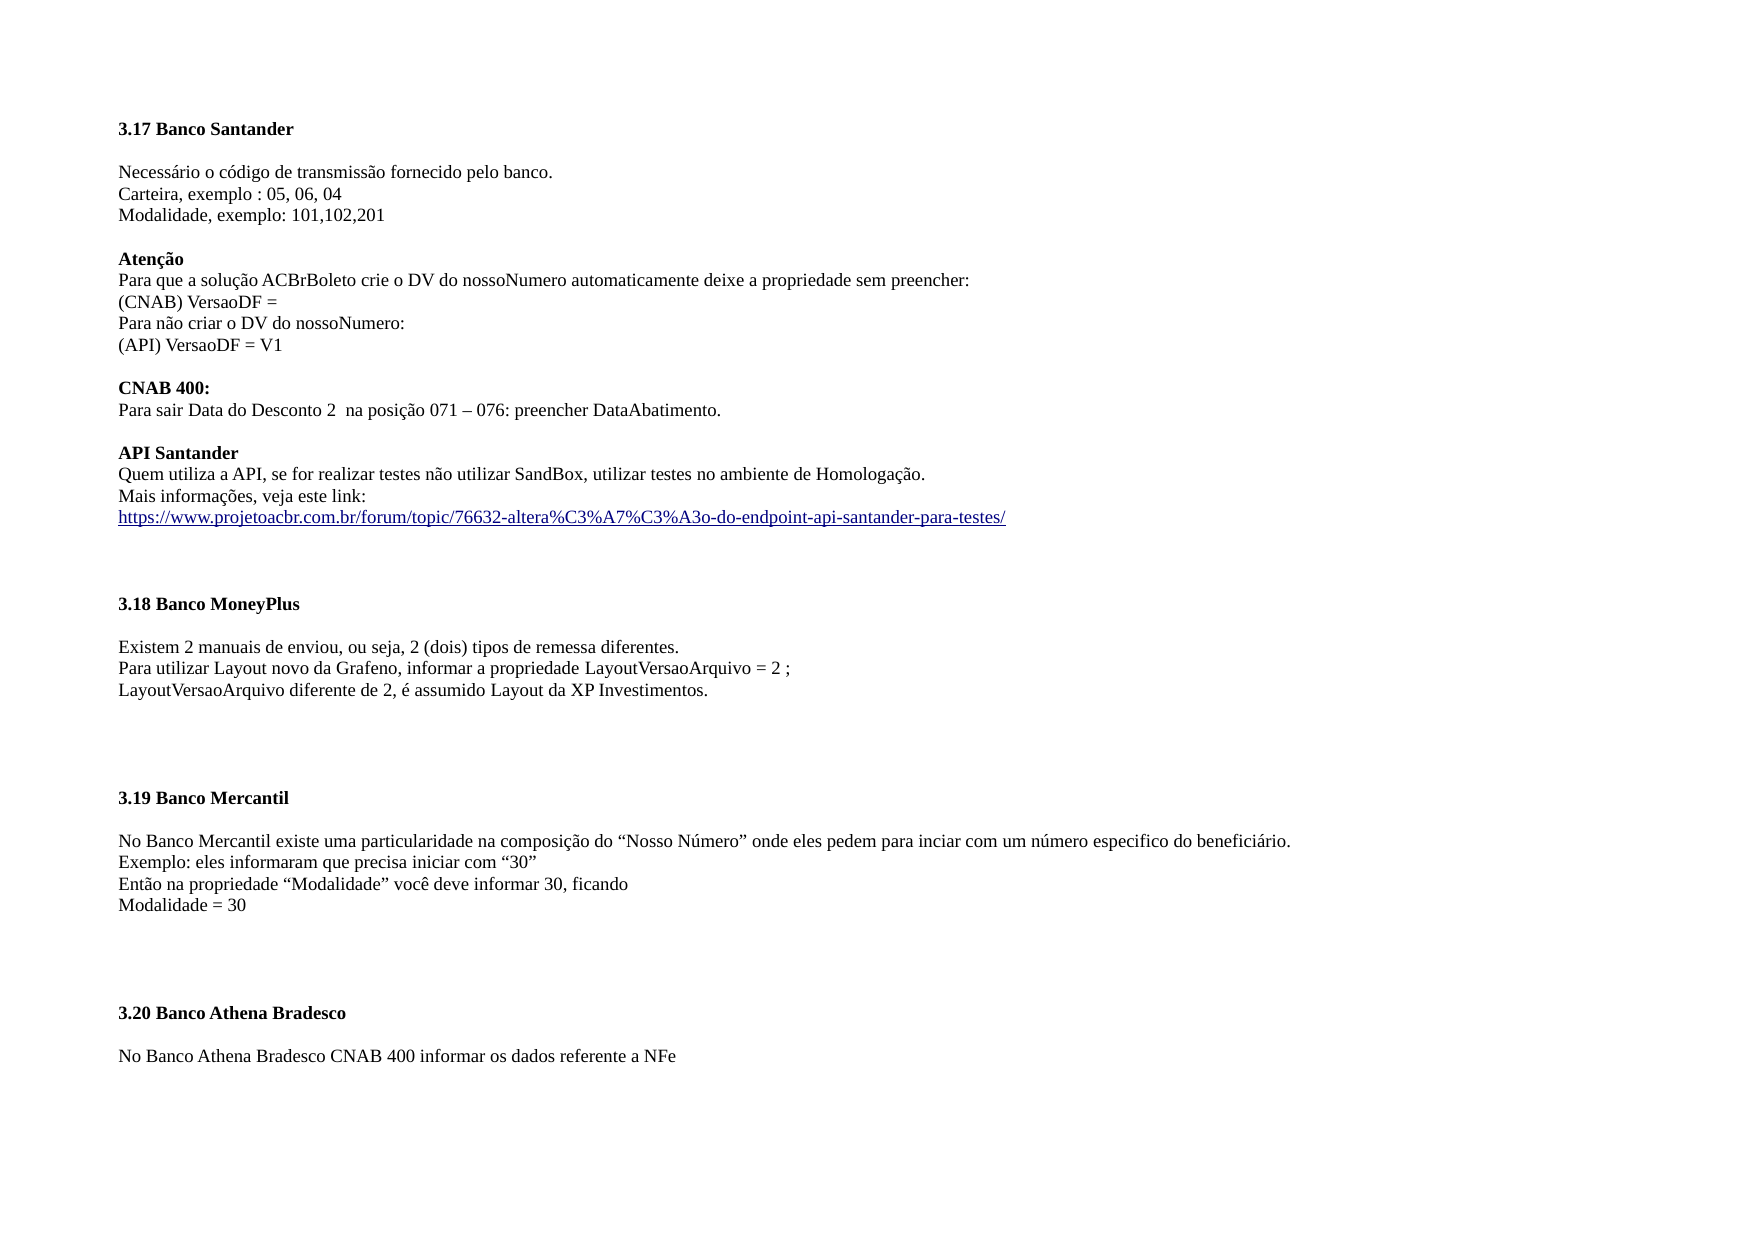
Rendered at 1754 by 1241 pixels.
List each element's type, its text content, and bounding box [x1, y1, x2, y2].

text Quem utiliza a API, se for realizar testes não utilizar SandBox, utilizar testes no ambiente de Homologação. Mais informações, veja este link: https://www.projetoacbr.com.br/forum/topic/76632-altera%C3%A7%C3%A3o-do-endpoint-api-santander-para-testes/ [118, 463, 1636, 528]
text Para sair Data do Desconto 2 na posição 071 – 076: preencher DataAbatimento. API Santander [118, 398, 1636, 463]
text CNAB 400: [118, 377, 1636, 398]
text 3.19 Banco Mercantil No Banco Mercantil existe uma particularidade na composição do “Nosso Número” onde eles pedem para inciar com um número especifico do beneficiário. Exemplo: eles informaram que precisa iniciar com “30” Então na propriedade “Modalidade” você deve informar 30, ficando Modalidade = 30 [118, 787, 1636, 916]
text 3.17 Banco Santander Necessário o código de transmissão fornecido pelo banco. Carteira, exemplo : 05, 06, 04 Modalidade, exemplo: 101,102,201 Atenção Para que a solução ACBrBoleto crie o DV do nossoNumero automaticamente deixe a propriedade sem preencher: (CNAB) VersaoDF = Para não criar o DV do nossoNumero: (API) VersaoDF = V1 [118, 118, 1636, 355]
text 3.20 Banco Athena Bradesco No Banco Athena Bradesco CNAB 400 informar os dados referente a NFe [118, 1002, 1636, 1067]
text 3.18 Banco MoneyPlus Existem 2 manuais de enviou, ou seja, 2 (dois) tipos de remessa diferentes. Para utilizar Layout novo da Grafeno, informar a propriedade LayoutVersaoArquivo = 2 ; LayoutVersaoArquivo diferente de 2, é assumido Layout da XP Investimentos. [118, 592, 1636, 700]
